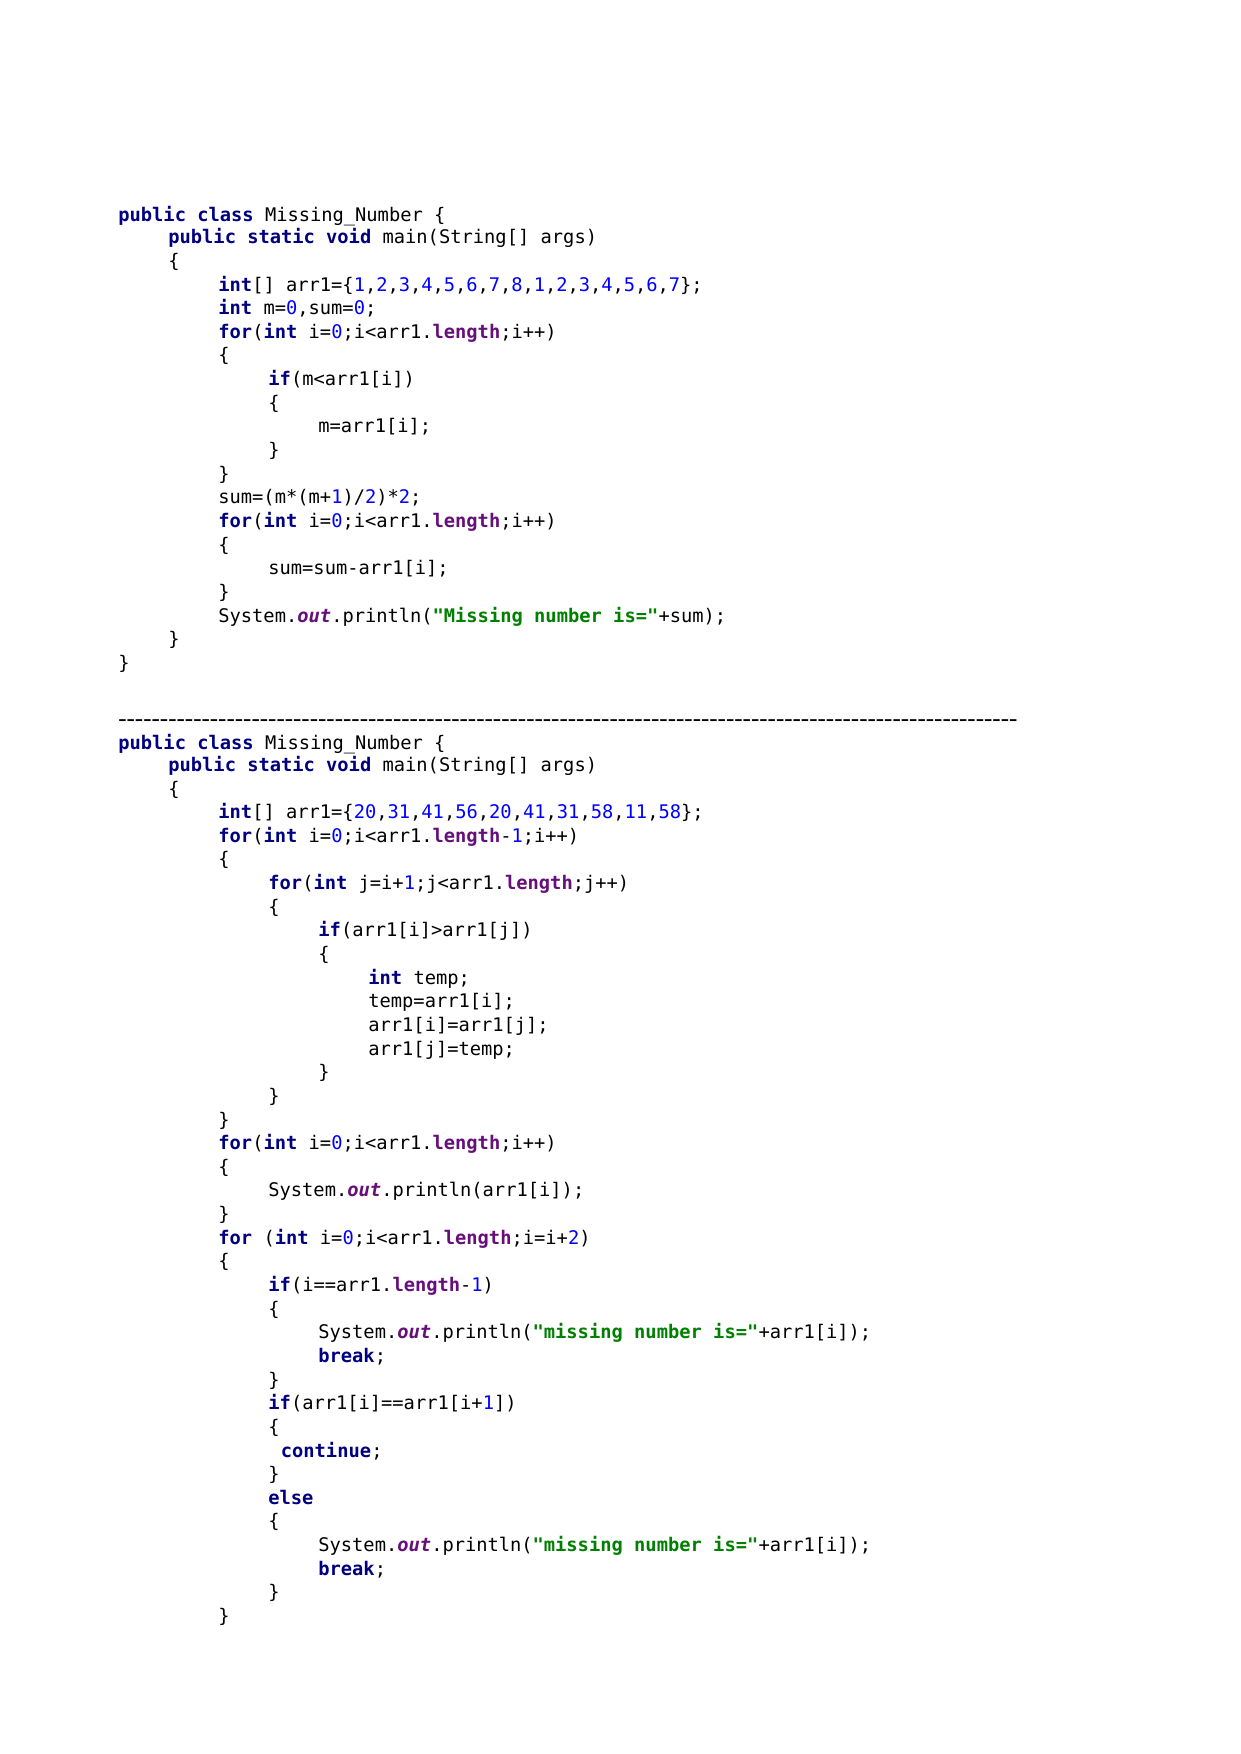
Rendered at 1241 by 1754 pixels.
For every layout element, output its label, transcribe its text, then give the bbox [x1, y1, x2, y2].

text if(m<arr1[i]) [118, 368, 1122, 392]
text for(int i=0;i<arr1.length;i++) [118, 321, 1122, 344]
text public static void main(String[] args) [118, 226, 1122, 250]
text { [118, 1511, 1122, 1534]
text for(int i=0;i<arr1.length;i++) [118, 1132, 1122, 1156]
text for(int i=0;i<arr1.length;i++) [118, 510, 1122, 534]
text public class Missing_Number { [118, 732, 1122, 754]
text { [118, 1250, 1122, 1274]
text int[] arr1={20,31,41,56,20,41,31,58,11,58}; [118, 801, 1122, 825]
text { [118, 777, 1122, 801]
text } [118, 628, 1122, 652]
text m=arr1[i]; [118, 415, 1122, 439]
text } [118, 1369, 1122, 1392]
text if(arr1[i]==arr1[i+1]) [118, 1392, 1122, 1416]
text { [118, 848, 1122, 872]
text break; [118, 1345, 1122, 1369]
text } [118, 463, 1122, 486]
text { [118, 392, 1122, 415]
text arr1[j]=temp; [118, 1038, 1122, 1061]
text { [118, 344, 1122, 368]
text } [118, 1085, 1122, 1108]
text break; [118, 1558, 1122, 1581]
text } [118, 439, 1122, 463]
text } [118, 1203, 1122, 1227]
text arr1[i]=arr1[j]; [118, 1014, 1122, 1038]
text { [118, 1156, 1122, 1179]
text public static void main(String[] args) [118, 754, 1122, 777]
text int m=0,sum=0; [118, 297, 1122, 321]
text public class Missing_Number { [118, 204, 1122, 226]
text } [118, 1061, 1122, 1085]
text { [118, 943, 1122, 967]
text else [118, 1487, 1122, 1511]
text System.out.println("missing number is="+arr1[i]); [118, 1321, 1122, 1345]
text for(int i=0;i<arr1.length-1;i++) [118, 825, 1122, 848]
text int[] arr1={1,2,3,4,5,6,7,8,1,2,3,4,5,6,7}; [118, 273, 1122, 297]
text temp=arr1[i]; [118, 990, 1122, 1014]
text System.out.println("Missing number is="+sum); [118, 604, 1122, 628]
text sum=sum-arr1[i]; [118, 557, 1122, 581]
text if(i==arr1.length-1) [118, 1274, 1122, 1298]
text { [118, 534, 1122, 557]
text for(int j=i+1;j<arr1.length;j++) [118, 872, 1122, 896]
text } [118, 1581, 1122, 1605]
text continue; [118, 1439, 1122, 1463]
text } [118, 1463, 1122, 1487]
text } [118, 1605, 1122, 1629]
text int temp; [118, 967, 1122, 990]
text sum=(m*(m+1)/2)*2; [118, 486, 1122, 510]
text } [118, 652, 1122, 674]
text } [118, 581, 1122, 604]
text ------------------------------------------------------------------------------------------------------------ [118, 703, 1122, 732]
text for (int i=0;i<arr1.length;i=i+2) [118, 1227, 1122, 1250]
text if(arr1[i]>arr1[j]) [118, 919, 1122, 943]
text System.out.println(arr1[i]); [118, 1179, 1122, 1203]
text { [118, 896, 1122, 919]
text { [118, 250, 1122, 273]
text { [118, 1298, 1122, 1321]
text } [118, 1108, 1122, 1132]
text { [118, 1416, 1122, 1439]
text System.out.println("missing number is="+arr1[i]); [118, 1534, 1122, 1558]
